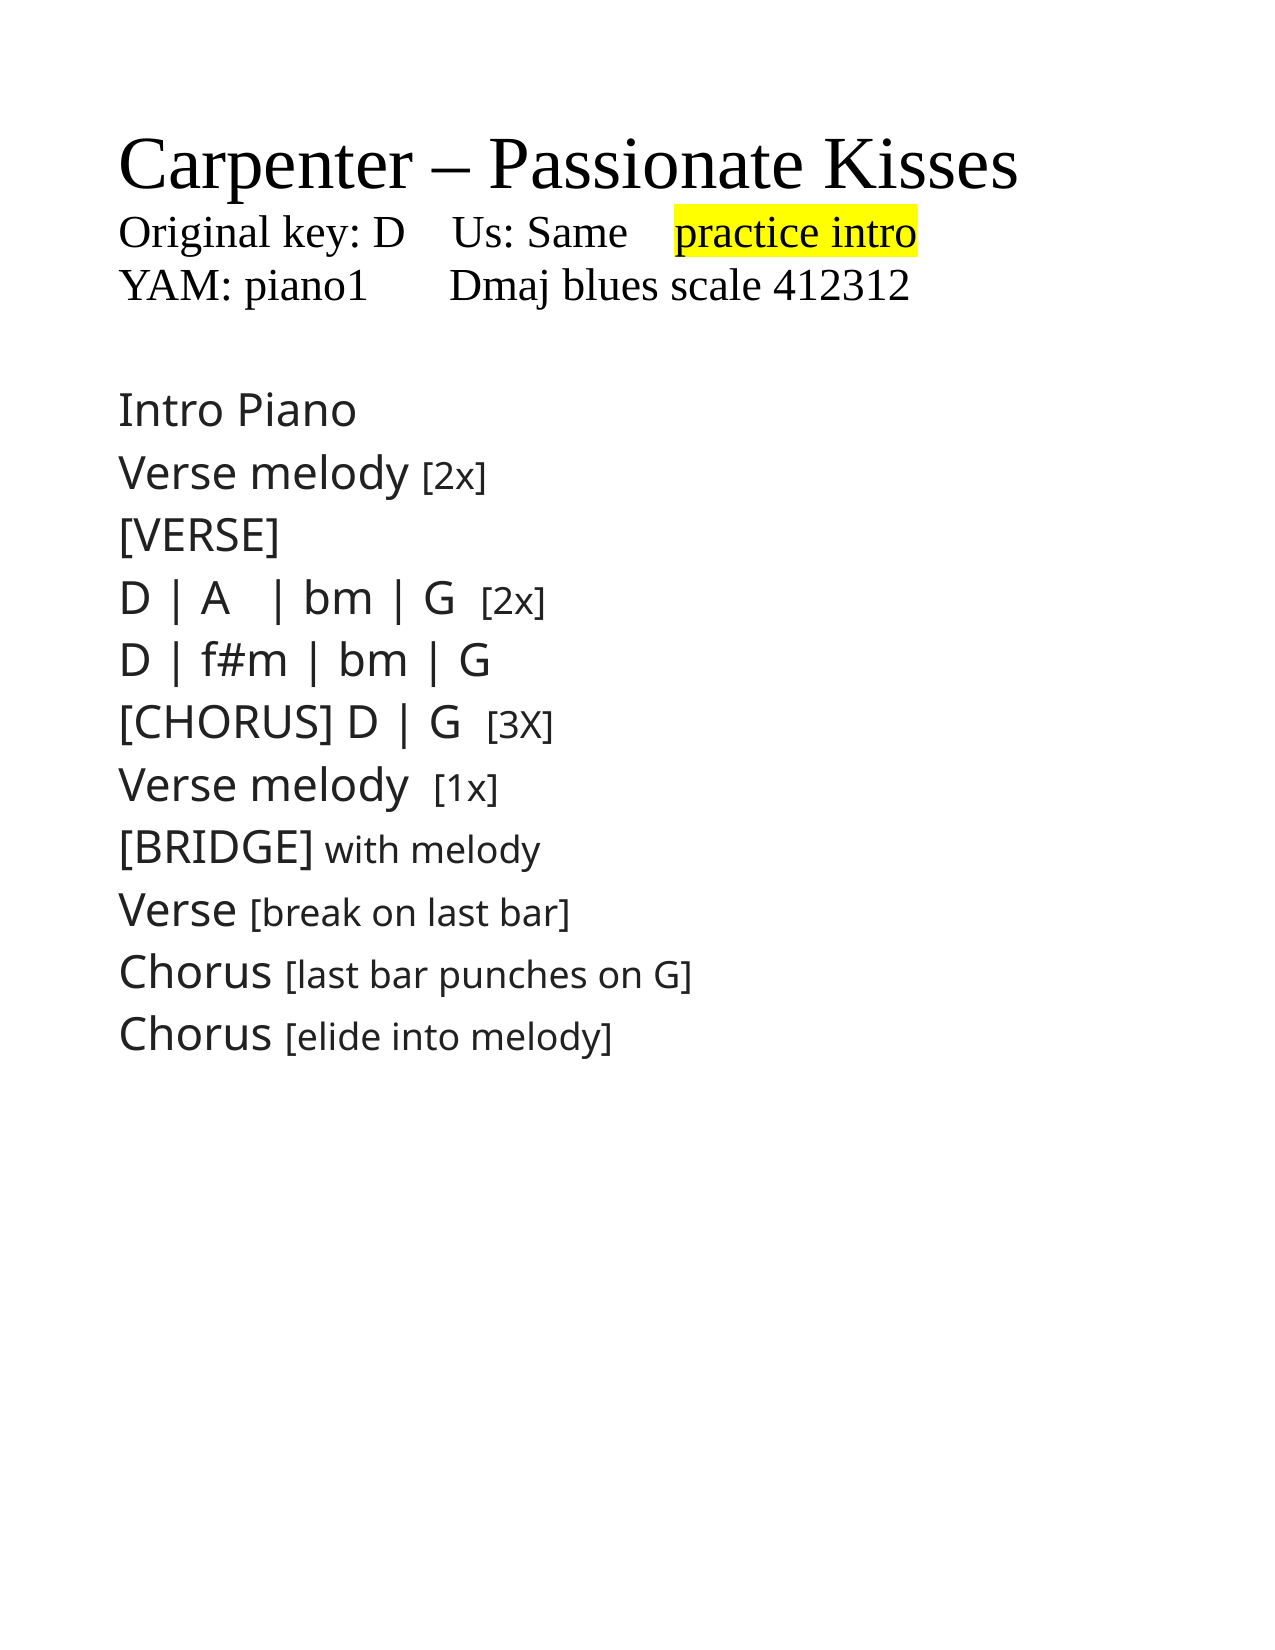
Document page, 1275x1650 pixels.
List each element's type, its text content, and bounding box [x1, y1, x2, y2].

text Verse melody [1x] [118, 752, 1157, 815]
text D | f#m | bm | G [118, 627, 1157, 690]
text D | A | bm | G [2x] [118, 565, 1157, 627]
text Verse melody [2x] [118, 440, 1157, 503]
text Verse [break on last bar] [118, 877, 1157, 939]
text Chorus [last bar punches on G] [118, 939, 1157, 1002]
text Intro Piano [118, 378, 1157, 440]
text Original key: D Us: Same practice intro [118, 204, 1157, 257]
text [VERSE] [118, 503, 1157, 565]
text Carpenter – Passionate Kisses [118, 118, 1157, 204]
text Chorus [elide into melody] [118, 1002, 1157, 1064]
text [CHORUS] D | G [3X] [118, 690, 1157, 752]
text [BRIDGE] with melody [118, 815, 1157, 877]
text YAM: piano1 Dmaj blues scale 412312 [118, 257, 1157, 310]
